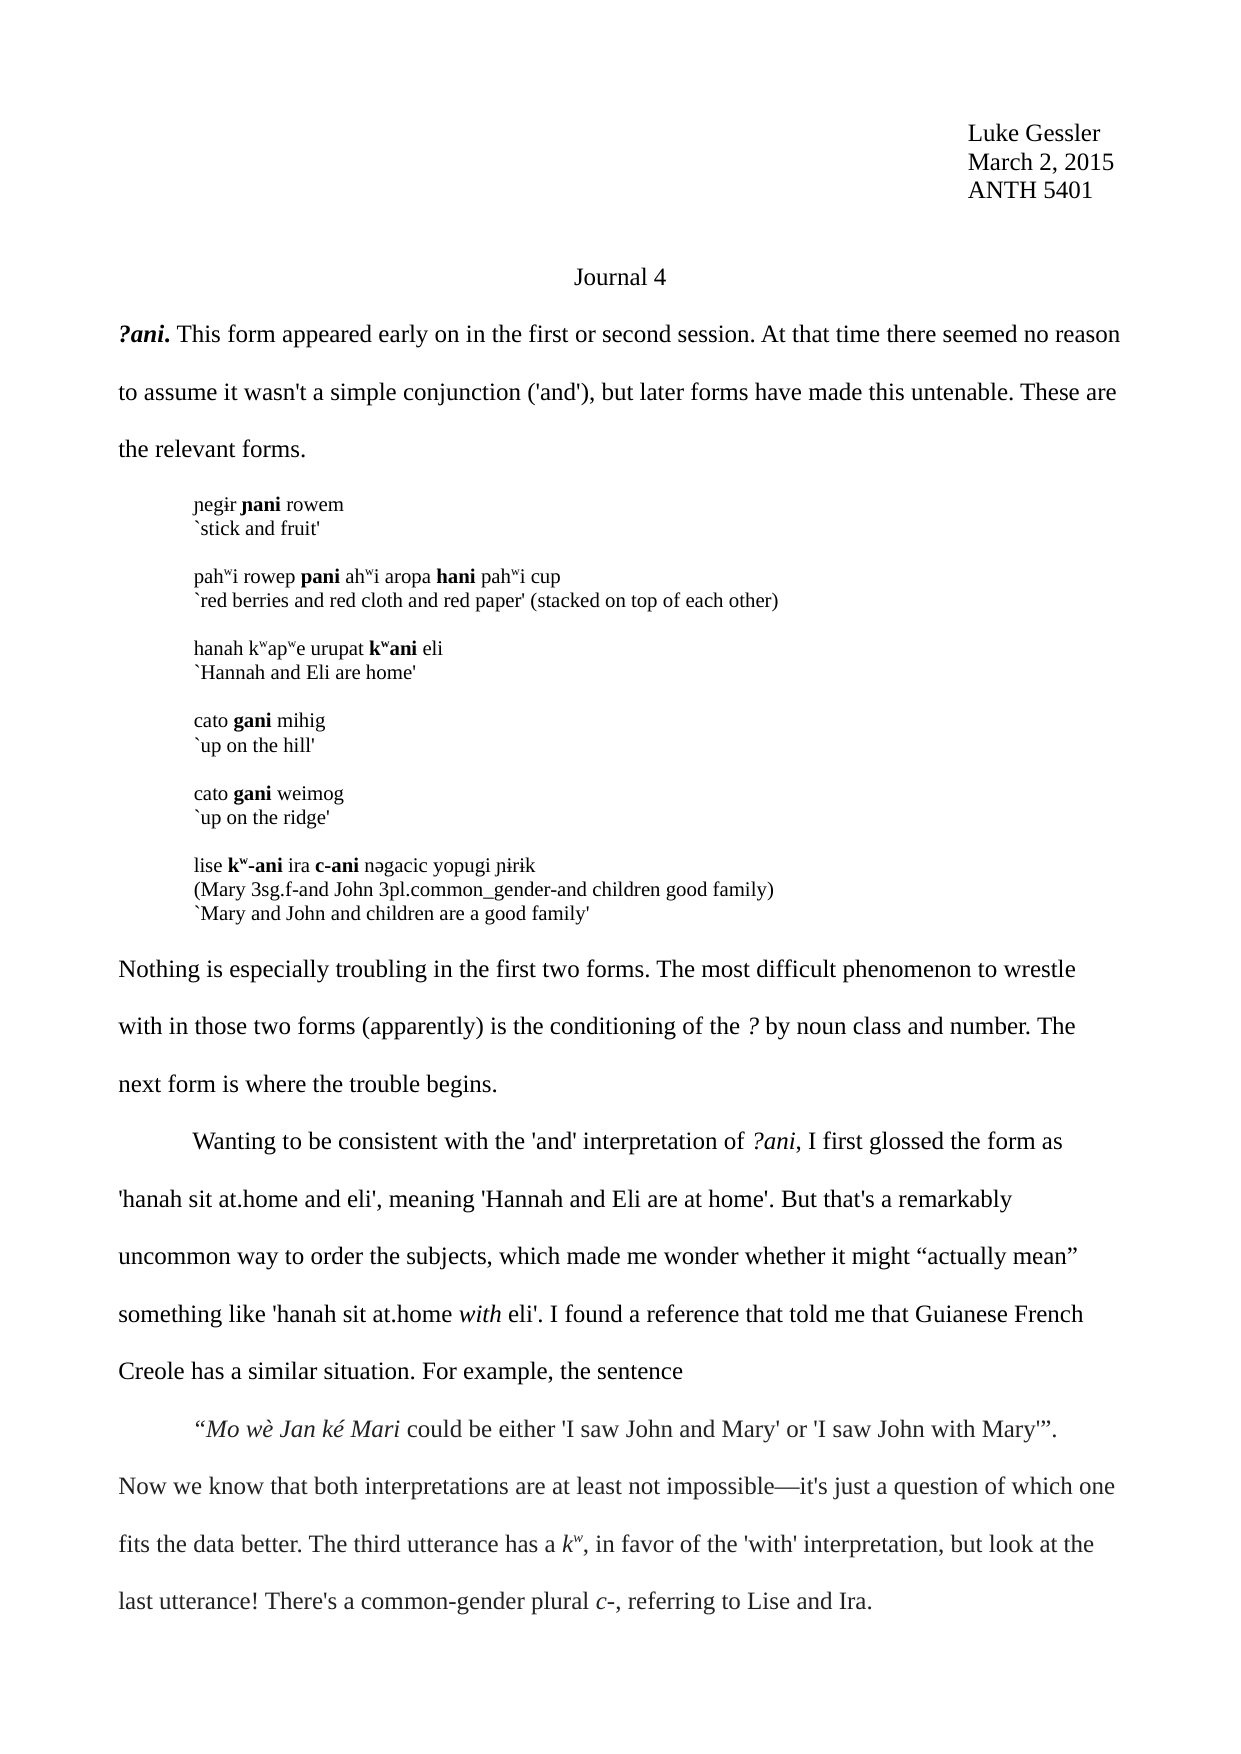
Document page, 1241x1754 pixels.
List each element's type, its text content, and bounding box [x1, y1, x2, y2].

text Journal 4 [118, 262, 1122, 291]
text `up on the hill' [193, 732, 1122, 757]
text Wanting to be consistent with the 'and' interpretation of ?ani, I first glossed the form as 'hanah sit at.home and eli', meaning 'Hannah and Eli are at home'. But that's a remarkably uncommon way to order the subjects, which made me wonder whether it might “actually mean” something like 'hanah sit at.home with eli'. I found a reference that told me that Guianese French Creole has a similar situation. For example, the sentence [118, 1126, 1122, 1385]
text `Hannah and Eli are home' [193, 660, 1122, 684]
text `up on the ridge' [193, 805, 1122, 829]
text “Mo wè Jan ké Mari could be either 'I saw John and Mary' or 'I saw John with Mary'”. [118, 1414, 1122, 1442]
text Nothing is especially troubling in the first two forms. The most difficult phenomenon to wrestle with in those two forms (apparently) is the conditioning of the ? by noun class and number. The next form is where the trouble begins. [118, 954, 1122, 1097]
text `red berries and red cloth and red paper' (stacked on top of each other) [193, 588, 1122, 612]
text Luke Gessler [968, 118, 1122, 147]
text `Mary and John and children are a good family' [193, 901, 1122, 925]
text March 2, 2015 [968, 147, 1122, 176]
text cato gani weimog [193, 781, 1122, 805]
text (Mary 3sg.f-and John 3pl.common_gender-and children good family) [193, 877, 1122, 901]
text Now we know that both interpretations are at least not impossible—it's just a question of which one fits the data better. The third utterance has a kw, in favor of the 'with' interpretation, but look at the last utterance! There's a common-gender plural c-, referring to Lise and Ira. [118, 1471, 1122, 1615]
text pahwi rowep pani ahwi aropa hani pahwi cup [193, 564, 1122, 588]
text hanah kwapwe urupat kwani eli [193, 636, 1122, 660]
text ɲegɨr ɲani rowem [193, 492, 1122, 516]
text lise kw-ani ira c-ani nəgacic yopugi ɲɨrɨk [193, 853, 1122, 877]
text cato gani mihig [193, 708, 1122, 732]
text ?ani. This form appeared early on in the first or second session. At that time there seemed no reason to assume it wasn't a simple conjunction ('and'), but later forms have made this untenable. These are the relevant forms. [118, 319, 1122, 463]
text `stick and fruit' [193, 516, 1122, 540]
text ANTH 5401 [968, 176, 1122, 204]
